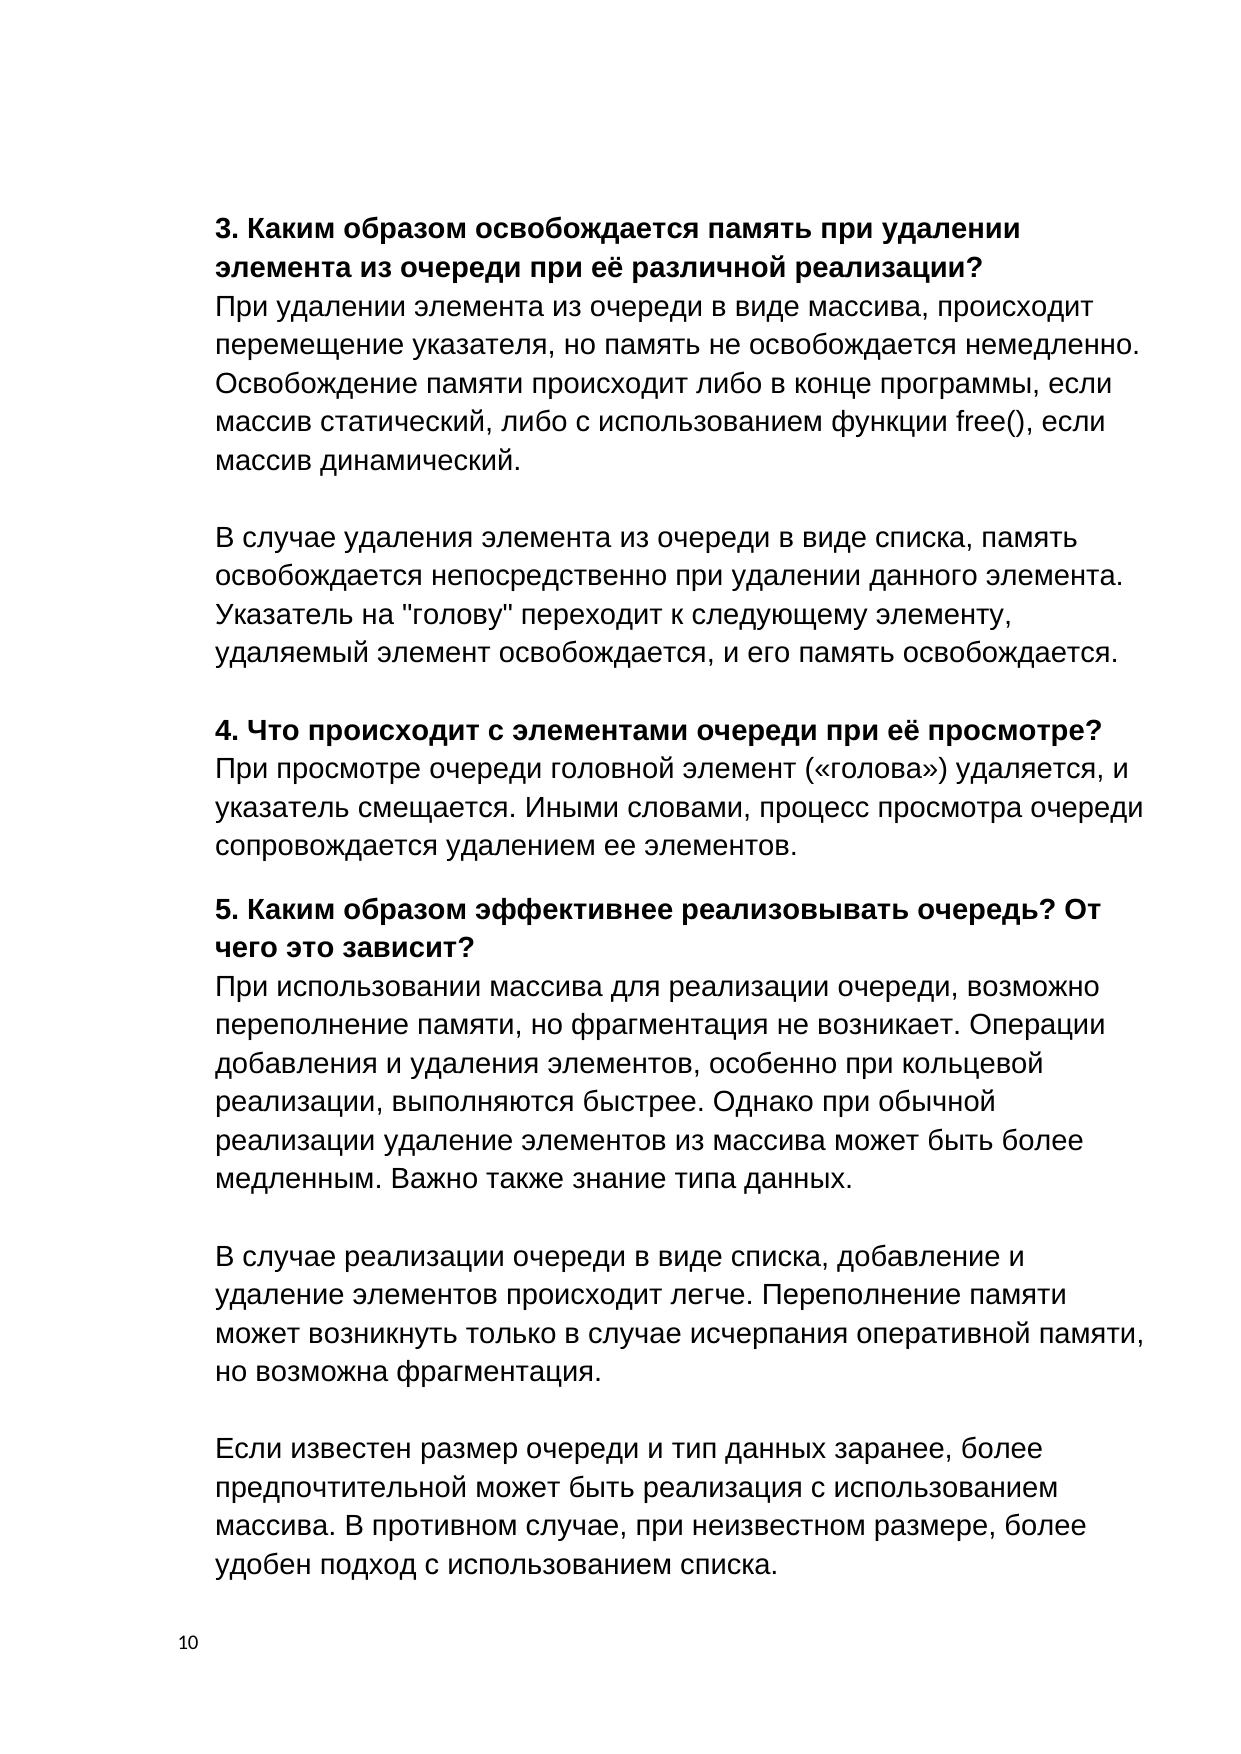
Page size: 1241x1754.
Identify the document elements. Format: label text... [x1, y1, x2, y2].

list 3. Каким образом освобождается память при удалении элемента из очереди при её различной реализации? При удалении элемента из очереди в виде массива, происходит перемещение указателя, но память не освобождается немедленно. Освобождение памяти происходит либо в конце программы, если массив статический, либо с использованием функции free(), если массив динамический. [215, 212, 1152, 476]
text Если известен размер очереди и тип данных заранее, более предпочтительной может быть реализация с использованием массива. В противном случае, при неизвестном размере, более удобен подход с использованием списка. [215, 1431, 1152, 1581]
text 5. Каким образом эффективнее реализовывать очередь? От чего это зависит? При использовании массива для реализации очереди, возможно переполнение памяти, но фрагментация не возникает. Операции добавления и удаления элементов, особенно при кольцевой реализации, выполняются быстрее. Однако при обычной реализации удаление элементов из массива может быть более медленным. Важно также знание типа данных. [215, 892, 1152, 1195]
list В случае удаления элемента из очереди в виде списка, память освобождается непосредственно при удалении данного элемента. Указатель на "голову" переходит к следующему элементу, удаляемый элемент освобождается, и его память освобождается. 4. Что происходит с элементами очереди при её просмотре? При просмотре очереди головной элемент («голова») удаляется, и указатель смещается. Иными словами, процесс просмотра очереди сопровождается удалением ее элементов. [215, 520, 1152, 862]
text В случае реализации очереди в виде списка, добавление и удаление элементов происходит легче. Переполнение памяти может возникнуть только в случае исчерпания оперативной памяти, но возможна фрагментация. [215, 1239, 1152, 1388]
